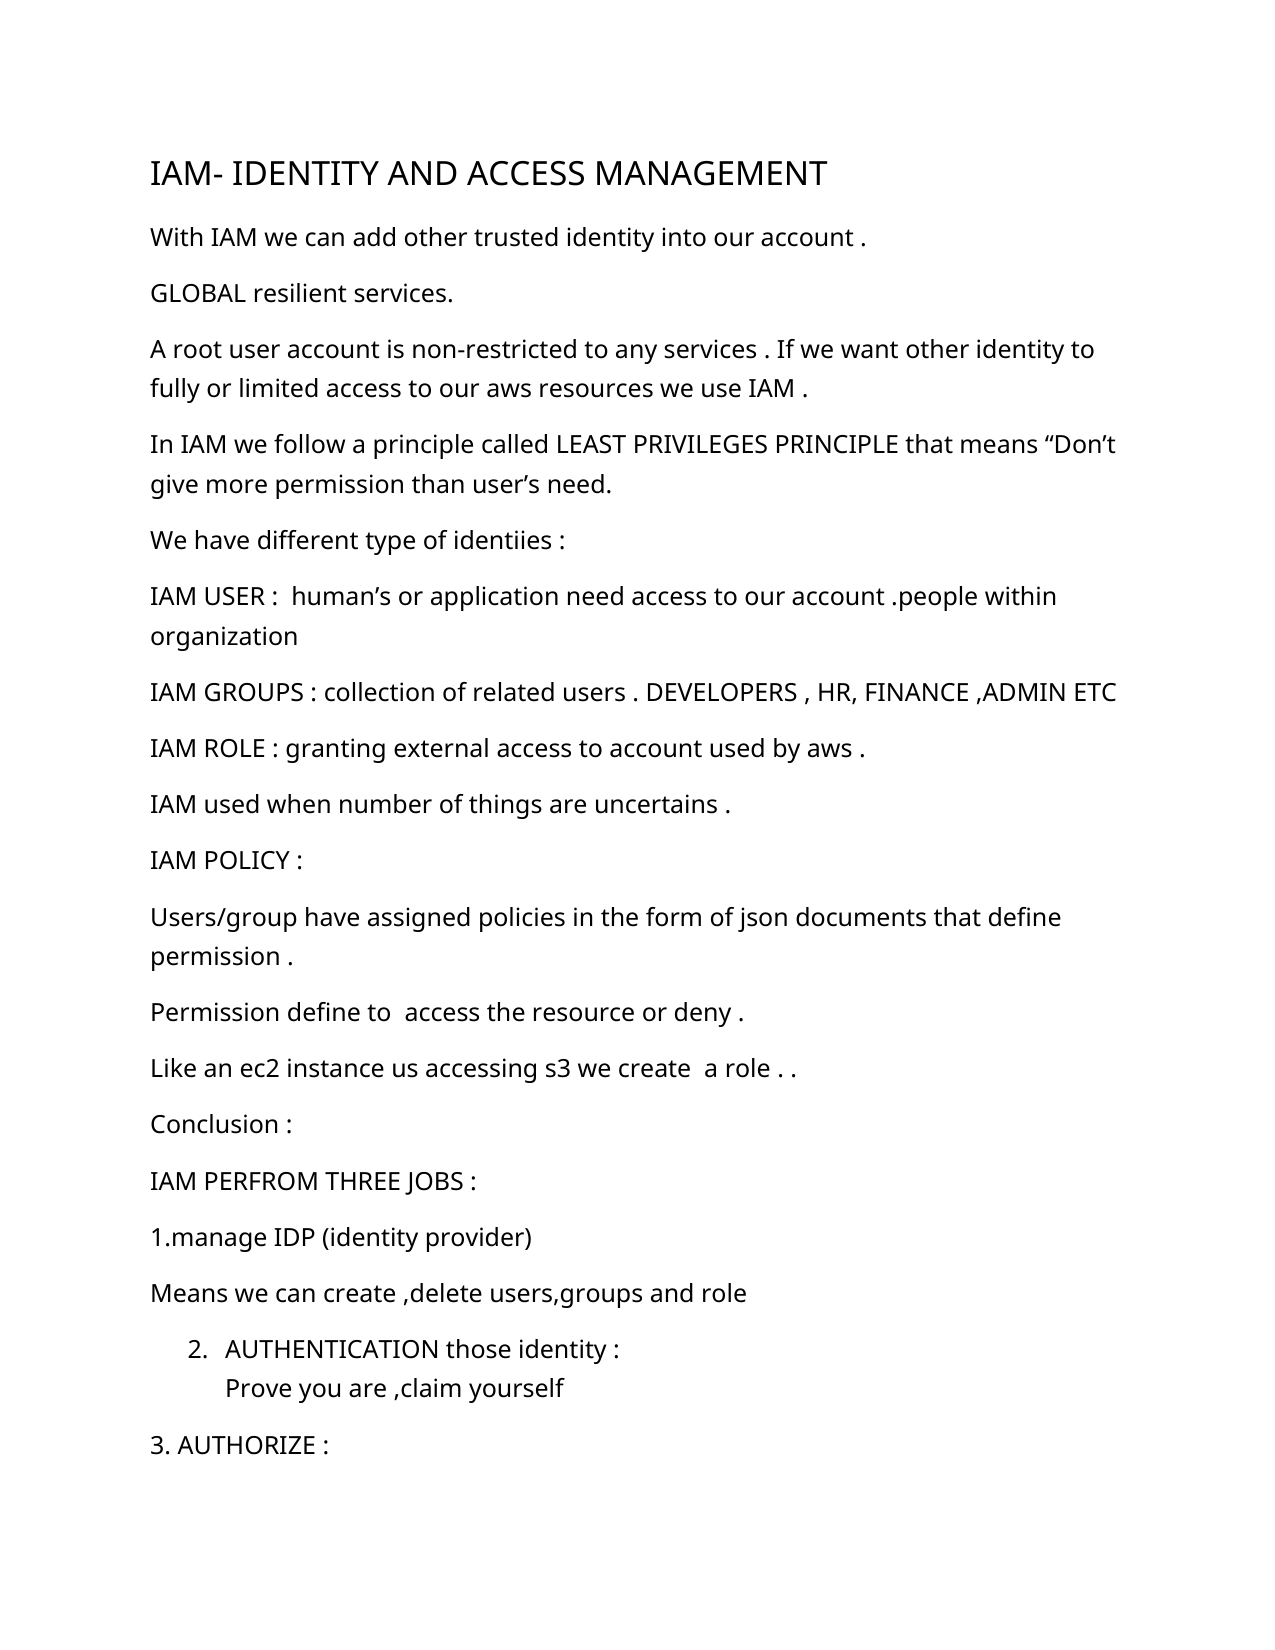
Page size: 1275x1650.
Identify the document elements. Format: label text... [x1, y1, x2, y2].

text IAM GROUPS : collection of related users . DEVELOPERS , HR, FINANCE ,ADMIN ETC [150, 674, 1125, 709]
text IAM- IDENTITY AND ACCESS MANAGEMENT [150, 150, 1125, 195]
text Users/group have assigned policies in the form of json documents that define permission . [150, 899, 1125, 973]
text IAM used when number of things are uncertains . [150, 787, 1125, 821]
text Permission define to access the resource or deny . [150, 995, 1125, 1029]
text 3. AUTHORIZE : [150, 1427, 1125, 1461]
text With IAM we can add other trusted identity into our account . [150, 219, 1125, 253]
text In IAM we follow a principle called LEAST PRIVILEGES PRINCIPLE that means “Don’t give more permission than user’s need. [150, 427, 1125, 501]
text Means we can create ,delete users,groups and role [150, 1276, 1125, 1309]
text IAM PERFROM THREE JOBS : [150, 1163, 1125, 1197]
list Prove you are ,claim yourself [225, 1371, 1125, 1405]
text Like an ec2 instance us accessing s3 we create a role . . [150, 1051, 1125, 1085]
text 1.manage IDP (identity provider) [150, 1219, 1125, 1253]
text IAM POLICY : [150, 843, 1125, 877]
text IAM ROLE : granting external access to account used by aws . [150, 731, 1125, 765]
text A root user account is non-restricted to any services . If we want other identity to fully or limited access to our aws resources we use IAM . [150, 332, 1125, 405]
list AUTHENTICATION those identity : [187, 1332, 1125, 1366]
text Conclusion : [150, 1107, 1125, 1141]
text IAM USER : human’s or application need access to our account .people within organization [150, 579, 1125, 652]
text GLOBAL resilient services. [150, 275, 1125, 309]
text We have different type of identiies : [150, 523, 1125, 557]
